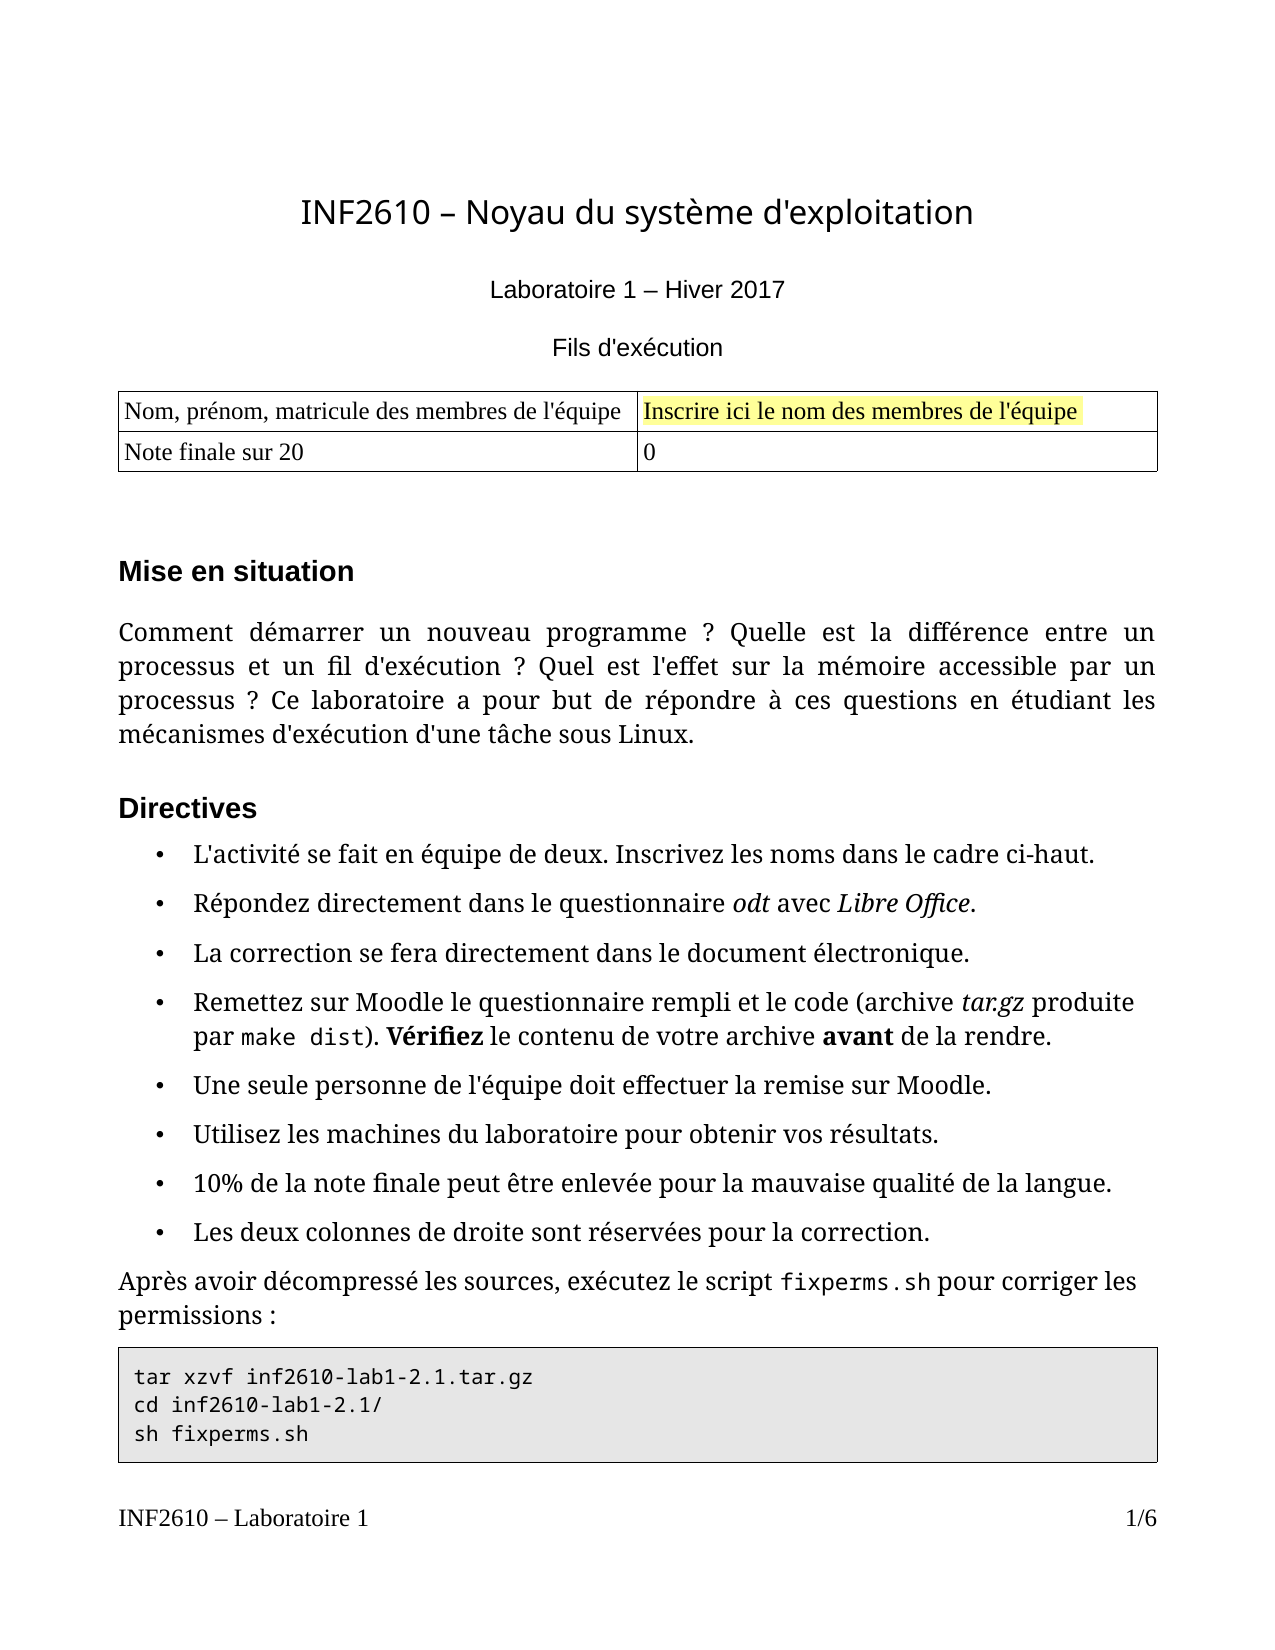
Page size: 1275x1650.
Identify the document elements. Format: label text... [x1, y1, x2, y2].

list Les deux colonnes de droite sont réservées pour la correction. [156, 1214, 1157, 1249]
table_cell Note finale sur 20 [119, 432, 637, 471]
text Comment démarrer un nouveau programme ? Quelle est la différence entre un processus et un fil d'exécution ? Quel est l'effet sur la mémoire accessible par un processus ? Ce laboratoire a pour but de répondre à ces questions en étudiant les mécanismes d'exécution d'une tâche sous Linux. [118, 615, 1157, 751]
table_header Inscrire ici le nom des membres de l'équipe [638, 392, 1157, 431]
subtitle Mise en situation [118, 554, 1157, 587]
list Remettez sur Moodle le questionnaire rempli et le code (archive tar.gz produite par make dist). Vérifiez le contenu de votre archive avant de la rendre. [156, 984, 1157, 1052]
text sh fixperms.sh [119, 1404, 1157, 1462]
text Laboratoire 1 – Hiver 2017 [118, 276, 1157, 304]
list Utilisez les machines du laboratoire pour obtenir vos résultats. [156, 1116, 1157, 1151]
text INF2610 – Noyau du système d'exploitation [118, 189, 1157, 234]
list Répondez directement dans le questionnaire odt avec Libre Office. [156, 886, 1157, 920]
list 10% de la note finale peut être enlevée pour la mauvaise qualité de la langue. [156, 1166, 1157, 1199]
subtitle Directives [118, 791, 1157, 824]
list L'activité se fait en équipe de deux. Inscrivez les noms dans le cadre ci-haut. [156, 837, 1157, 871]
text tar xzvf inf2610-lab1-2.1.tar.gz [119, 1348, 1157, 1375]
table_header Nom, prénom, matricule des membres de l'équipe [119, 392, 637, 431]
table_cell 0 [638, 432, 1157, 471]
list La correction se fera directement dans le document électronique. [156, 935, 1157, 969]
text cd inf2610-lab1-2.1/ [119, 1375, 1157, 1404]
text Fils d'exécution [118, 333, 1157, 362]
list Une seule personne de l'équipe doit effectuer la remise sur Moodle. [156, 1067, 1157, 1101]
text Après avoir décompressé les sources, exécutez le script fixperms.sh pour corriger les permissions : [118, 1264, 1157, 1332]
